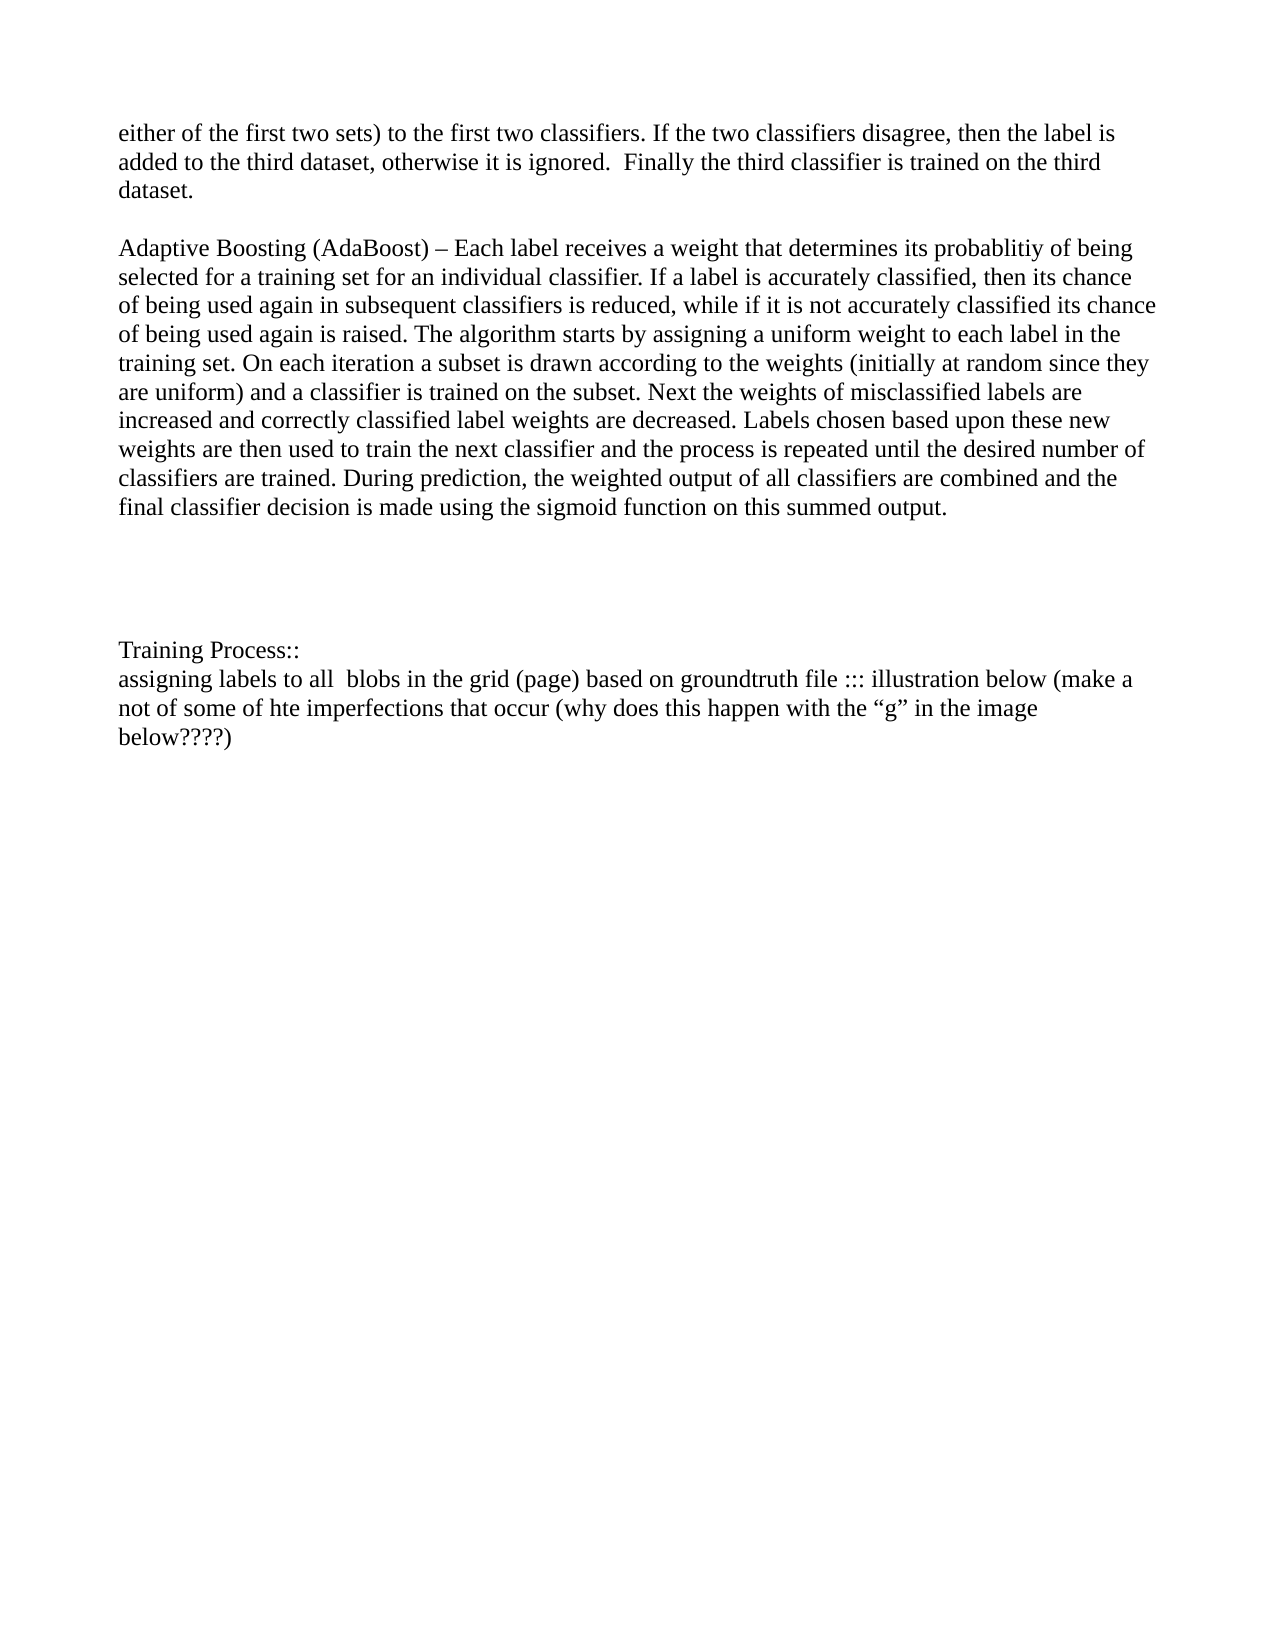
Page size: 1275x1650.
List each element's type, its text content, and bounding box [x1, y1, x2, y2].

text assigning labels to all blobs in the grid (page) based on groundtruth file ::: illustration below (make a not of some of hte imperfections that occur (why does this happen with the “g” in the image below????) [118, 664, 1157, 751]
text Training Process:: [118, 636, 1157, 664]
text either of the first two sets) to the first two classifiers. If the two classifiers disagree, then the label is added to the third dataset, otherwise it is ignored. Finally the third classifier is trained on the third dataset. [118, 118, 1157, 204]
text Adaptive Boosting (AdaBoost) – Each label receives a weight that determines its probablitiy of being selected for a training set for an individual classifier. If a label is accurately classified, then its chance of being used again in subsequent classifiers is reduced, while if it is not accurately classified its chance of being used again is raised. The algorithm starts by assigning a uniform weight to each label in the training set. On each iteration a subset is drawn according to the weights (initially at random since they are uniform) and a classifier is trained on the subset. Next the weights of misclassified labels are increased and correctly classified label weights are decreased. Labels chosen based upon these new weights are then used to train the next classifier and the process is repeated until the desired number of classifiers are trained. During prediction, the weighted output of all classifiers are combined and the final classifier decision is made using the sigmoid function on this summed output. [118, 233, 1157, 521]
